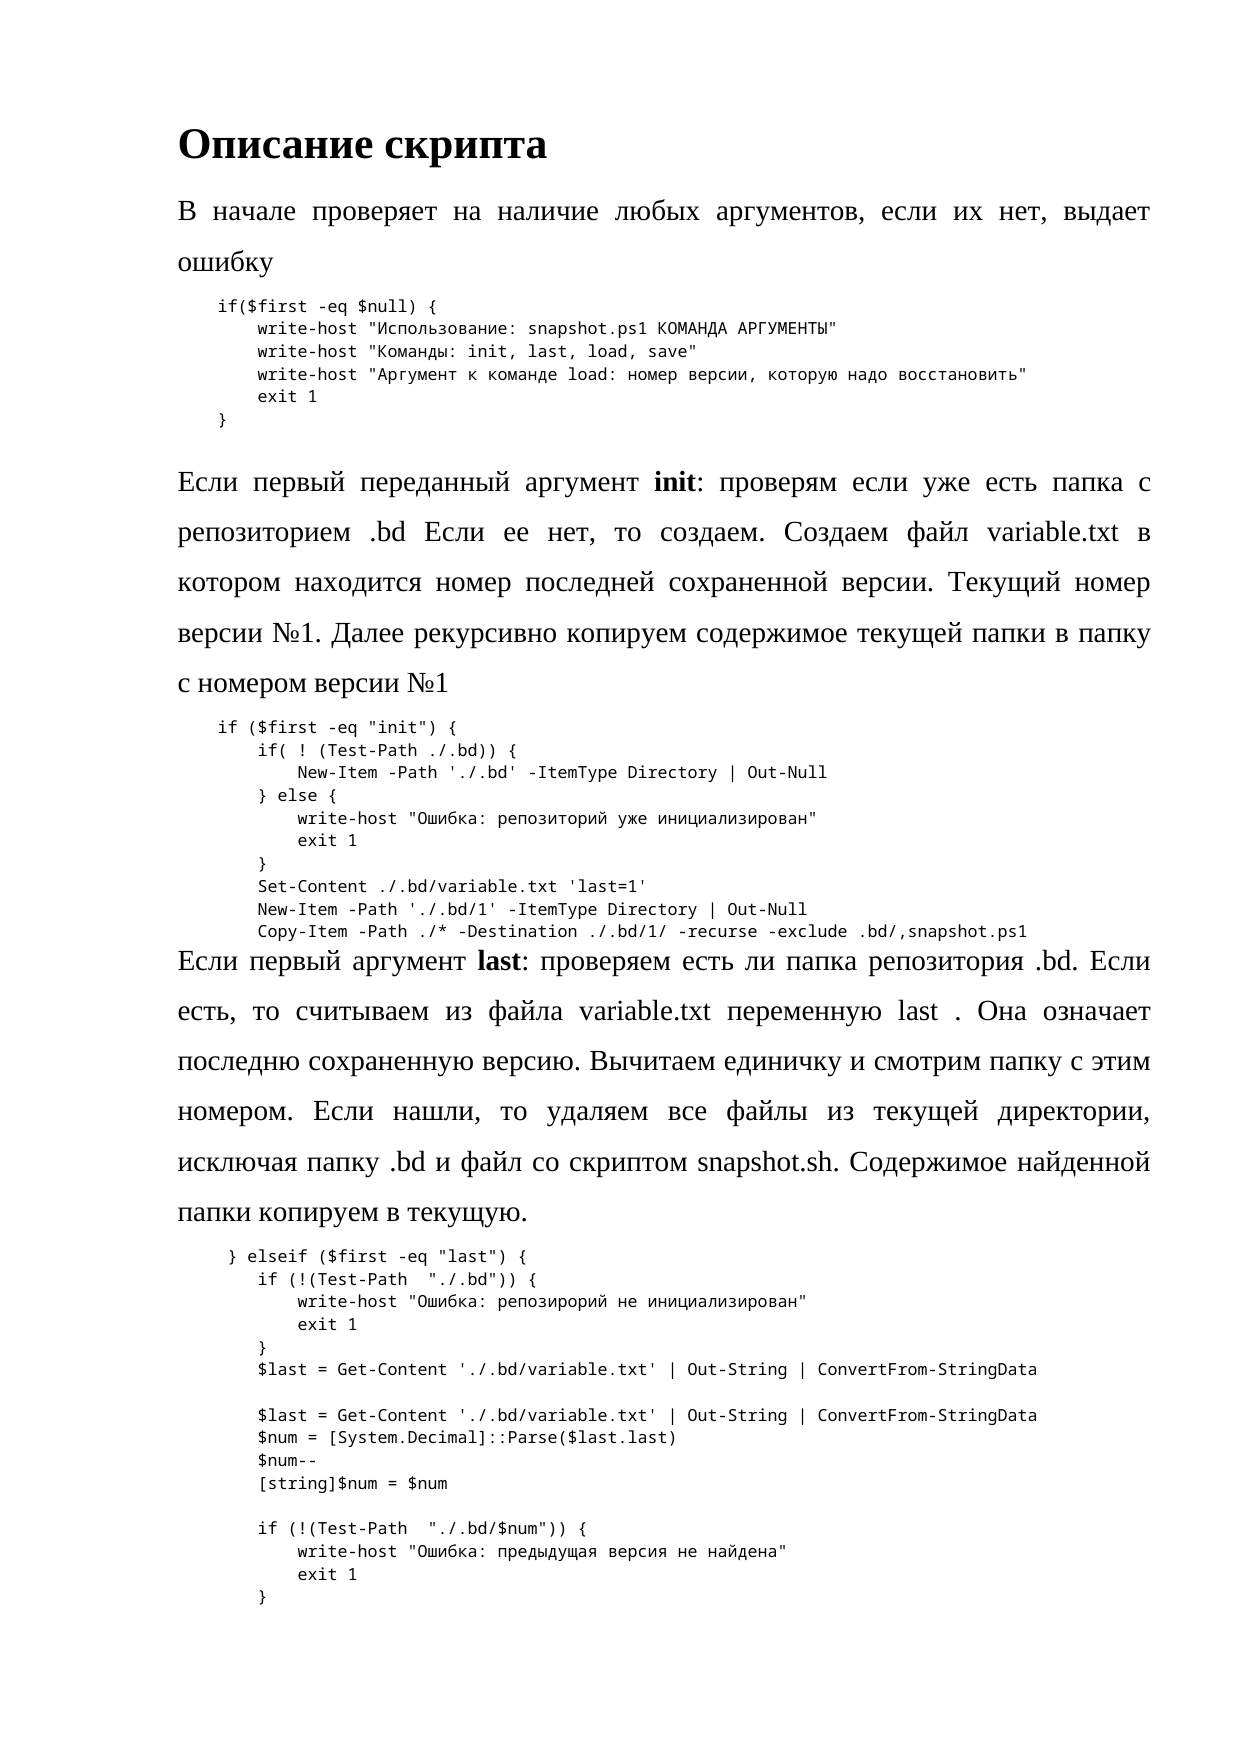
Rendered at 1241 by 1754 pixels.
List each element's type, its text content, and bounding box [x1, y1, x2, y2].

text Copy-Item -Path ./* -Destination ./.bd/1/ -recurse -exclude .bd/,snapshot.ps1 [177, 920, 1152, 943]
text } elseif ($first -eq "last") { [177, 1244, 1152, 1267]
subtitle Описание скрипта [177, 118, 1152, 168]
text Если первый аргумент last: проверяем есть ли папка репозитория .bd. Если есть, то считываем из файла variable.txt переменную last . Она означает последню сохраненную версию. Вычитаем единичку и смотрим папку с этим номером. Если нашли, то удаляем все файлы из текущей директории, исключая папку .bd и файл со скриптом snapshot.sh. Cодержимое найденной папки копируем в текущую. [177, 943, 1152, 1228]
text } [177, 1335, 1152, 1358]
text exit 1 [177, 1562, 1152, 1585]
text $num = [System.Decimal]::Parse($last.last) [177, 1426, 1152, 1449]
text write-host "Использование: snapshot.ps1 КОМАНДА АРГУМЕНТЫ" [177, 317, 1152, 339]
text exit 1 [177, 1313, 1152, 1335]
text write-host "Ошибка: репозирорий не инициализирован" [177, 1290, 1152, 1313]
text if( ! (Test-Path ./.bd)) { [177, 738, 1152, 761]
text if (!(Test-Path "./.bd")) { [177, 1267, 1152, 1290]
text exit 1 [177, 385, 1152, 408]
text $num-- [177, 1449, 1152, 1472]
text if (!(Test-Path "./.bd/$num")) { [177, 1517, 1152, 1540]
text write-host "Ошибка: репозиторий уже инициализирован" [177, 806, 1152, 829]
text } else { [177, 784, 1152, 806]
text В начале проверяет на наличие любых аргументов, если их нет, выдает ошибку [177, 193, 1152, 277]
text New-Item -Path './.bd/1' -ItemType Directory | Out-Null [177, 897, 1152, 920]
text if($first -eq $null) { [177, 294, 1152, 317]
text } [177, 408, 1152, 430]
text if ($first -eq "init") { [177, 716, 1152, 738]
text [string]$num = $num [177, 1472, 1152, 1494]
text $last = Get-Content './.bd/variable.txt' | Out-String | ConvertFrom-StringData [177, 1358, 1152, 1381]
text exit 1 [177, 829, 1152, 852]
text New-Item -Path './.bd' -ItemType Directory | Out-Null [177, 761, 1152, 784]
text Если первый переданный аргумент init: проверям если уже есть папка с репозиторием .bd Если ее нет, то создаем. Создаем файл variable.txt в котором находится номер последней сохраненной версии. Текущий номер версии №1. Далее рекурсивно копируем содержимое текущей папки в папку с номером версии №1 [177, 464, 1152, 699]
text $last = Get-Content './.bd/variable.txt' | Out-String | ConvertFrom-StringData [177, 1403, 1152, 1426]
text write-host "Ошибка: предыдущая версия не найдена" [177, 1540, 1152, 1562]
text write-host "Аргумент к команде load: номер версии, которую надо восстановить" [177, 362, 1152, 385]
text } [177, 1585, 1152, 1608]
text } [177, 852, 1152, 874]
text Set-Content ./.bd/variable.txt 'last=1' [177, 874, 1152, 897]
text write-host "Команды: init, last, load, save" [177, 339, 1152, 362]
